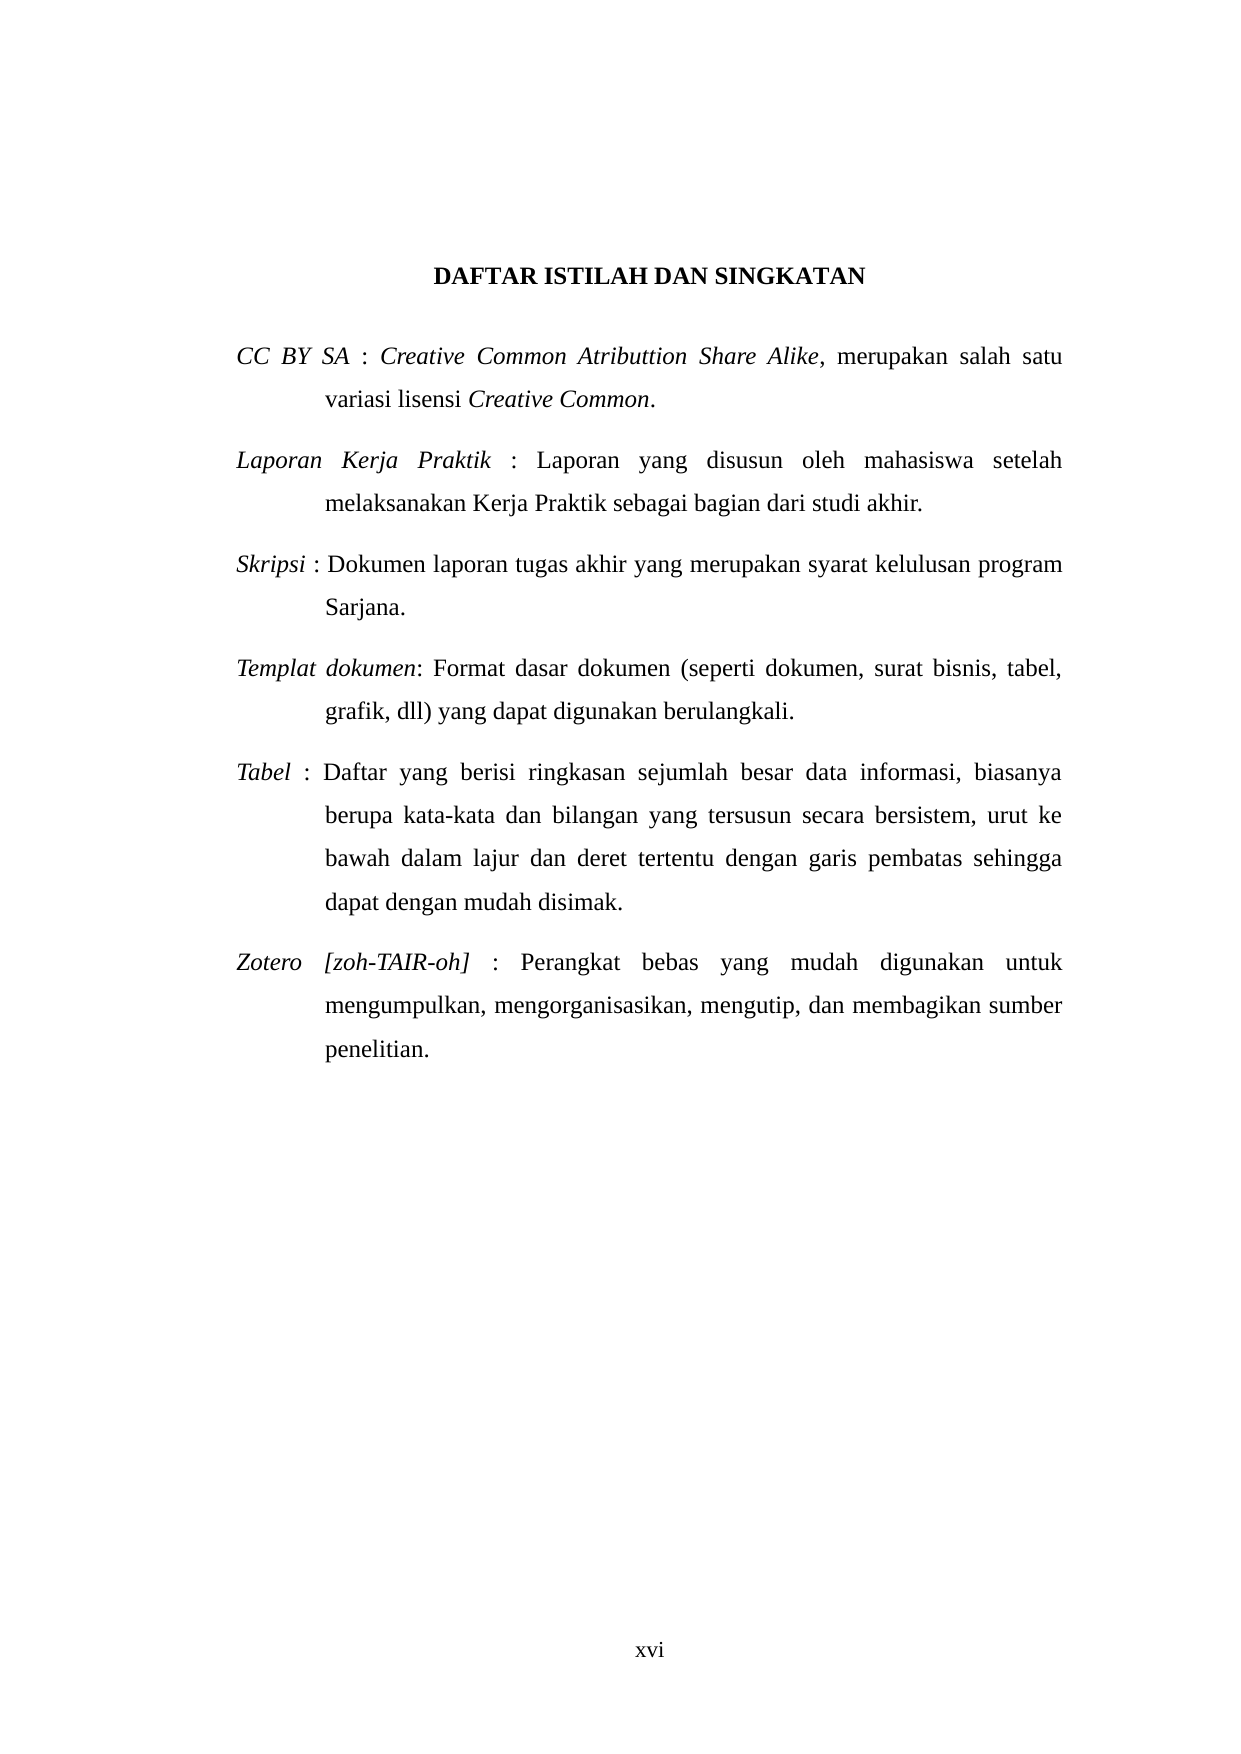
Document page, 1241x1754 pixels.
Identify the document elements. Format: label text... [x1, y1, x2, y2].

text Zotero [zoh-TAIR-oh] : Perangkat bebas yang mudah digunakan untuk mengumpulkan, mengorganisasikan, mengutip, dan membagikan sumber penelitian. [236, 947, 1063, 1062]
text CC BY SA : Creative Common Atributtion Share Alike, merupakan salah satu variasi lisensi Creative Common. [236, 341, 1063, 413]
text Skripsi : Dokumen laporan tugas akhir yang merupakan syarat kelulusan program Sarjana. [236, 549, 1063, 621]
text Tabel : Daftar yang berisi ringkasan sejumlah besar data informasi, biasanya berupa kata-kata dan bilangan yang tersusun secara bersistem, urut ke bawah dalam lajur dan deret tertentu dengan garis pembatas sehingga dapat dengan mudah disimak. [236, 757, 1063, 915]
subtitle DAFTAR ISTILAH DAN SINGKATAN [236, 261, 1063, 290]
text Laporan Kerja Praktik : Laporan yang disusun oleh mahasiswa setelah melaksanakan Kerja Praktik sebagai bagian dari studi akhir. [236, 445, 1063, 517]
text Templat dokumen: Format dasar dokumen (seperti dokumen, surat bisnis, tabel, grafik, dll) yang dapat digunakan berulangkali. [236, 653, 1063, 725]
